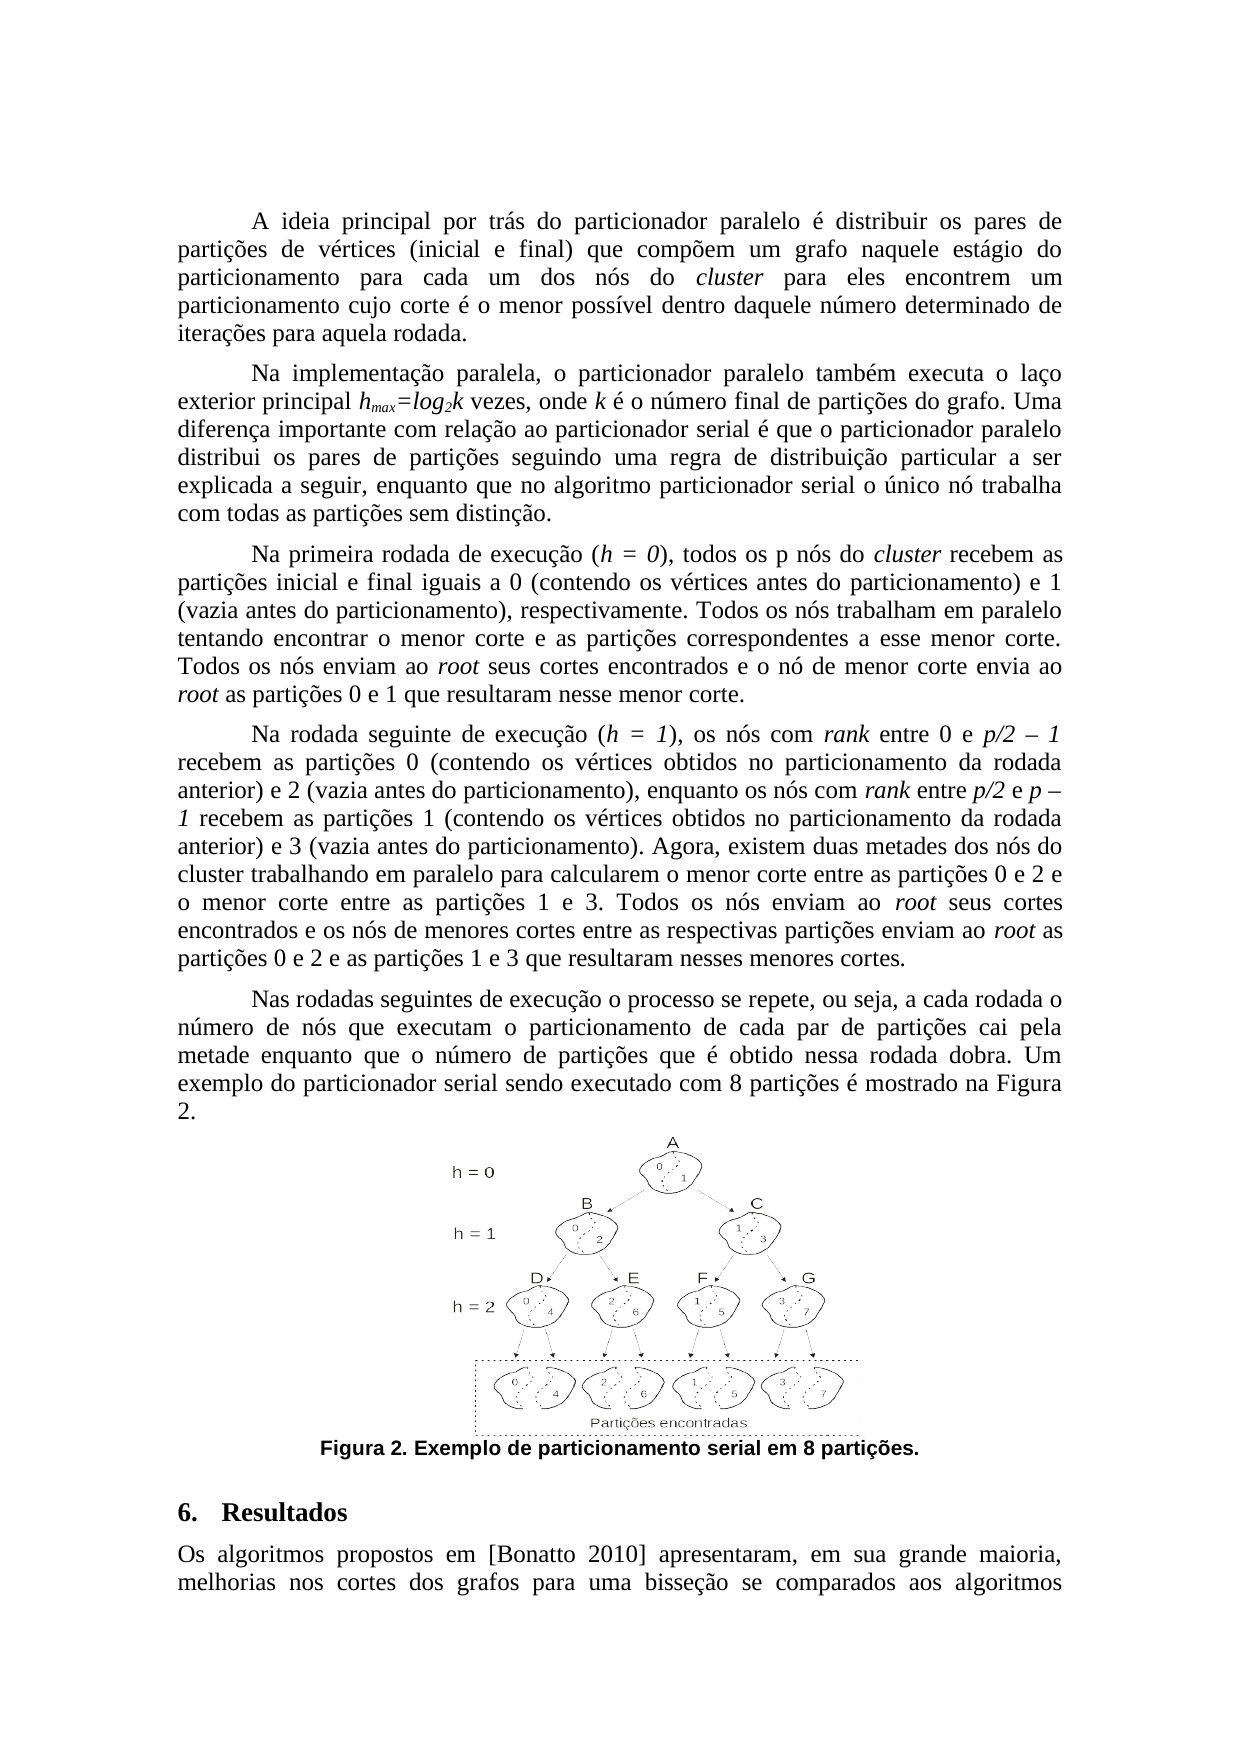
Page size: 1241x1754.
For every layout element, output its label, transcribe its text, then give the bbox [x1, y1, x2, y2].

text A ideia principal por trás do particionador paralelo é distribuir os pares de partições de vértices (inicial e final) que compõem um grafo naquele estágio do particionamento para cada um dos nós do cluster para eles encontrem um particionamento cujo corte é o menor possível dentro daquele número determinado de iterações para aquela rodada. [177, 207, 1063, 347]
text Os algoritmos propostos em [Bonatto 2010] apresentaram, em sua grande maioria, melhorias nos cortes dos grafos para uma bisseção se comparados aos algoritmos [177, 1540, 1063, 1596]
text Na primeira rodada de execução (h = 0), todos os p nós do cluster recebem as partições inicial e final iguais a 0 (contendo os vértices antes do particionamento) e 1 (vazia antes do particionamento), respectivamente. Todos os nós trabalham em paralelo tentando encontrar o menor corte e as partições correspondentes a esse menor corte. Todos os nós enviam ao root seus cortes encontrados e o nó de menor corte envia ao root as partições 0 e 1 que resultaram nesse menor corte. [177, 540, 1063, 708]
title Resultados [177, 1497, 1063, 1527]
text Na rodada seguinte de execução (h = 1), os nós com rank entre 0 e p/2 – 1 recebem as partições 0 (contendo os vértices obtidos no particionamento da rodada anterior) e 2 (vazia antes do particionamento), enquanto os nós com rank entre p/2 e p – 1 recebem as partições 1 (contendo os vértices obtidos no particionamento da rodada anterior) e 3 (vazia antes do particionamento). Agora, existem duas metades dos nós do cluster trabalhando em paralelo para calcularem o menor corte entre as partições 0 e 2 e o menor corte entre as partições 1 e 3. Todos os nós enviam ao root seus cortes encontrados e os nós de menores cortes entre as respectivas partições enviam ao root as partições 0 e 2 e as partições 1 e 3 que resultaram nesses menores cortes. [177, 720, 1063, 972]
text Figura 2. Exemplo de particionamento serial em 8 partições. [224, 1137, 1016, 1460]
text Na implementação paralela, o particionador paralelo também executa o laço exterior principal hmax=log2k vezes, onde k é o número final de partições do grafo. Uma diferença importante com relação ao particionador serial é que o particionador paralelo distribui os pares de partições seguindo uma regra de distribuição particular a ser explicada a seguir, enquanto que no algoritmo particionador serial o único nó trabalha com todas as partições sem distinção. [177, 359, 1063, 527]
text Nas rodadas seguintes de execução o processo se repete, ou seja, a cada rodada o número de nós que executam o particionamento de cada par de partições cai pela metade enquanto que o número de partições que é obtido nessa rodada dobra. Um exemplo do particionador serial sendo executado com 8 partições é mostrado na Figura 2. [177, 985, 1063, 1125]
